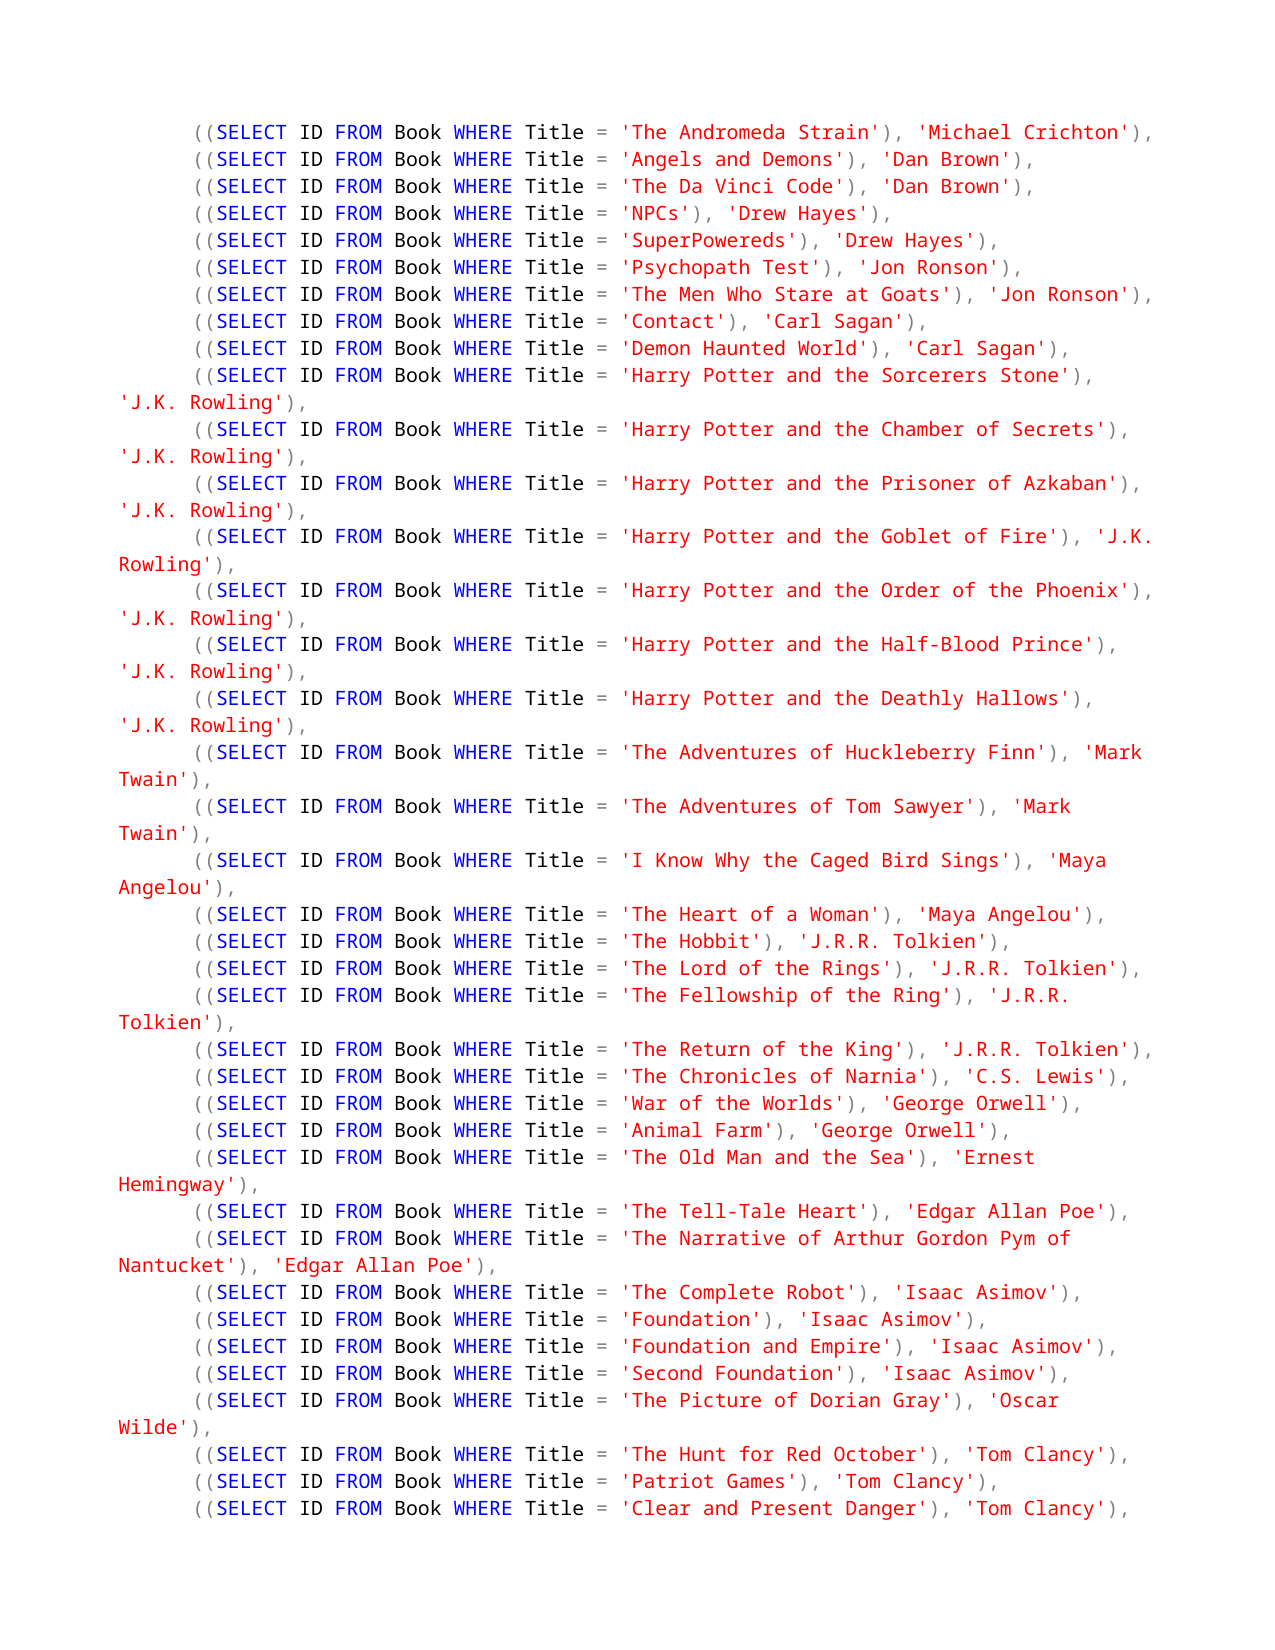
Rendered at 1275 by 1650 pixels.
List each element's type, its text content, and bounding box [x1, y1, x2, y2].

text ((SELECT ID FROM Book WHERE Title = 'The Narrative of Arthur Gordon Pym of Nantucket'), 'Edgar Allan Poe'), [118, 1224, 1157, 1278]
text ((SELECT ID FROM Book WHERE Title = 'Second Foundation'), 'Isaac Asimov'), [118, 1359, 1157, 1386]
text ((SELECT ID FROM Book WHERE Title = 'The Chronicles of Narnia'), 'C.S. Lewis'), [118, 1062, 1157, 1089]
text ((SELECT ID FROM Book WHERE Title = 'The Adventures of Tom Sawyer'), 'Mark Twain'), [118, 793, 1157, 847]
text ((SELECT ID FROM Book WHERE Title = 'Harry Potter and the Order of the Phoenix'), 'J.K. Rowling'), [118, 577, 1157, 631]
text ((SELECT ID FROM Book WHERE Title = 'Angels and Demons'), 'Dan Brown'), [118, 145, 1157, 172]
text ((SELECT ID FROM Book WHERE Title = 'Patriot Games'), 'Tom Clancy'), [118, 1467, 1157, 1494]
text ((SELECT ID FROM Book WHERE Title = 'Harry Potter and the Chamber of Secrets'), 'J.K. Rowling'), [118, 415, 1157, 469]
text ((SELECT ID FROM Book WHERE Title = 'SuperPowereds'), 'Drew Hayes'), [118, 226, 1157, 253]
text ((SELECT ID FROM Book WHERE Title = 'Clear and Present Danger'), 'Tom Clancy'), [118, 1494, 1157, 1521]
text ((SELECT ID FROM Book WHERE Title = 'The Complete Robot'), 'Isaac Asimov'), [118, 1278, 1157, 1305]
text ((SELECT ID FROM Book WHERE Title = 'Harry Potter and the Sorcerers Stone'), 'J.K. Rowling'), [118, 361, 1157, 415]
text ((SELECT ID FROM Book WHERE Title = 'Harry Potter and the Deathly Hallows'), 'J.K. Rowling'), [118, 685, 1157, 739]
text ((SELECT ID FROM Book WHERE Title = 'The Lord of the Rings'), 'J.R.R. Tolkien'), [118, 954, 1157, 981]
text ((SELECT ID FROM Book WHERE Title = 'Harry Potter and the Goblet of Fire'), 'J.K. Rowling'), [118, 523, 1157, 577]
text ((SELECT ID FROM Book WHERE Title = 'The Hunt for Red October'), 'Tom Clancy'), [118, 1440, 1157, 1467]
text ((SELECT ID FROM Book WHERE Title = 'The Hobbit'), 'J.R.R. Tolkien'), [118, 927, 1157, 954]
text ((SELECT ID FROM Book WHERE Title = 'Psychopath Test'), 'Jon Ronson'), [118, 253, 1157, 280]
text ((SELECT ID FROM Book WHERE Title = 'The Adventures of Huckleberry Finn'), 'Mark Twain'), [118, 739, 1157, 793]
text ((SELECT ID FROM Book WHERE Title = 'The Da Vinci Code'), 'Dan Brown'), [118, 172, 1157, 199]
text ((SELECT ID FROM Book WHERE Title = 'The Men Who Stare at Goats'), 'Jon Ronson'), [118, 280, 1157, 307]
text ((SELECT ID FROM Book WHERE Title = 'The Old Man and the Sea'), 'Ernest Hemingway'), [118, 1143, 1157, 1197]
text ((SELECT ID FROM Book WHERE Title = 'The Tell-Tale Heart'), 'Edgar Allan Poe'), [118, 1197, 1157, 1224]
text ((SELECT ID FROM Book WHERE Title = 'Harry Potter and the Half-Blood Prince'), 'J.K. Rowling'), [118, 631, 1157, 685]
text ((SELECT ID FROM Book WHERE Title = 'Foundation'), 'Isaac Asimov'), [118, 1305, 1157, 1332]
text ((SELECT ID FROM Book WHERE Title = 'The Heart of a Woman'), 'Maya Angelou'), [118, 901, 1157, 927]
text ((SELECT ID FROM Book WHERE Title = 'The Andromeda Strain'), 'Michael Crichton'), [118, 118, 1157, 145]
text ((SELECT ID FROM Book WHERE Title = 'I Know Why the Caged Bird Sings'), 'Maya Angelou'), [118, 847, 1157, 901]
text ((SELECT ID FROM Book WHERE Title = 'War of the Worlds'), 'George Orwell'), [118, 1089, 1157, 1116]
text ((SELECT ID FROM Book WHERE Title = 'Harry Potter and the Prisoner of Azkaban'), 'J.K. Rowling'), [118, 469, 1157, 523]
text ((SELECT ID FROM Book WHERE Title = 'The Fellowship of the Ring'), 'J.R.R. Tolkien'), [118, 981, 1157, 1035]
text ((SELECT ID FROM Book WHERE Title = 'The Picture of Dorian Gray'), 'Oscar Wilde'), [118, 1386, 1157, 1440]
text ((SELECT ID FROM Book WHERE Title = 'NPCs'), 'Drew Hayes'), [118, 199, 1157, 226]
text ((SELECT ID FROM Book WHERE Title = 'Demon Haunted World'), 'Carl Sagan'), [118, 334, 1157, 361]
text ((SELECT ID FROM Book WHERE Title = 'Animal Farm'), 'George Orwell'), [118, 1116, 1157, 1143]
text ((SELECT ID FROM Book WHERE Title = 'Contact'), 'Carl Sagan'), [118, 307, 1157, 334]
text ((SELECT ID FROM Book WHERE Title = 'The Return of the King'), 'J.R.R. Tolkien'), [118, 1035, 1157, 1062]
text ((SELECT ID FROM Book WHERE Title = 'Foundation and Empire'), 'Isaac Asimov'), [118, 1332, 1157, 1359]
